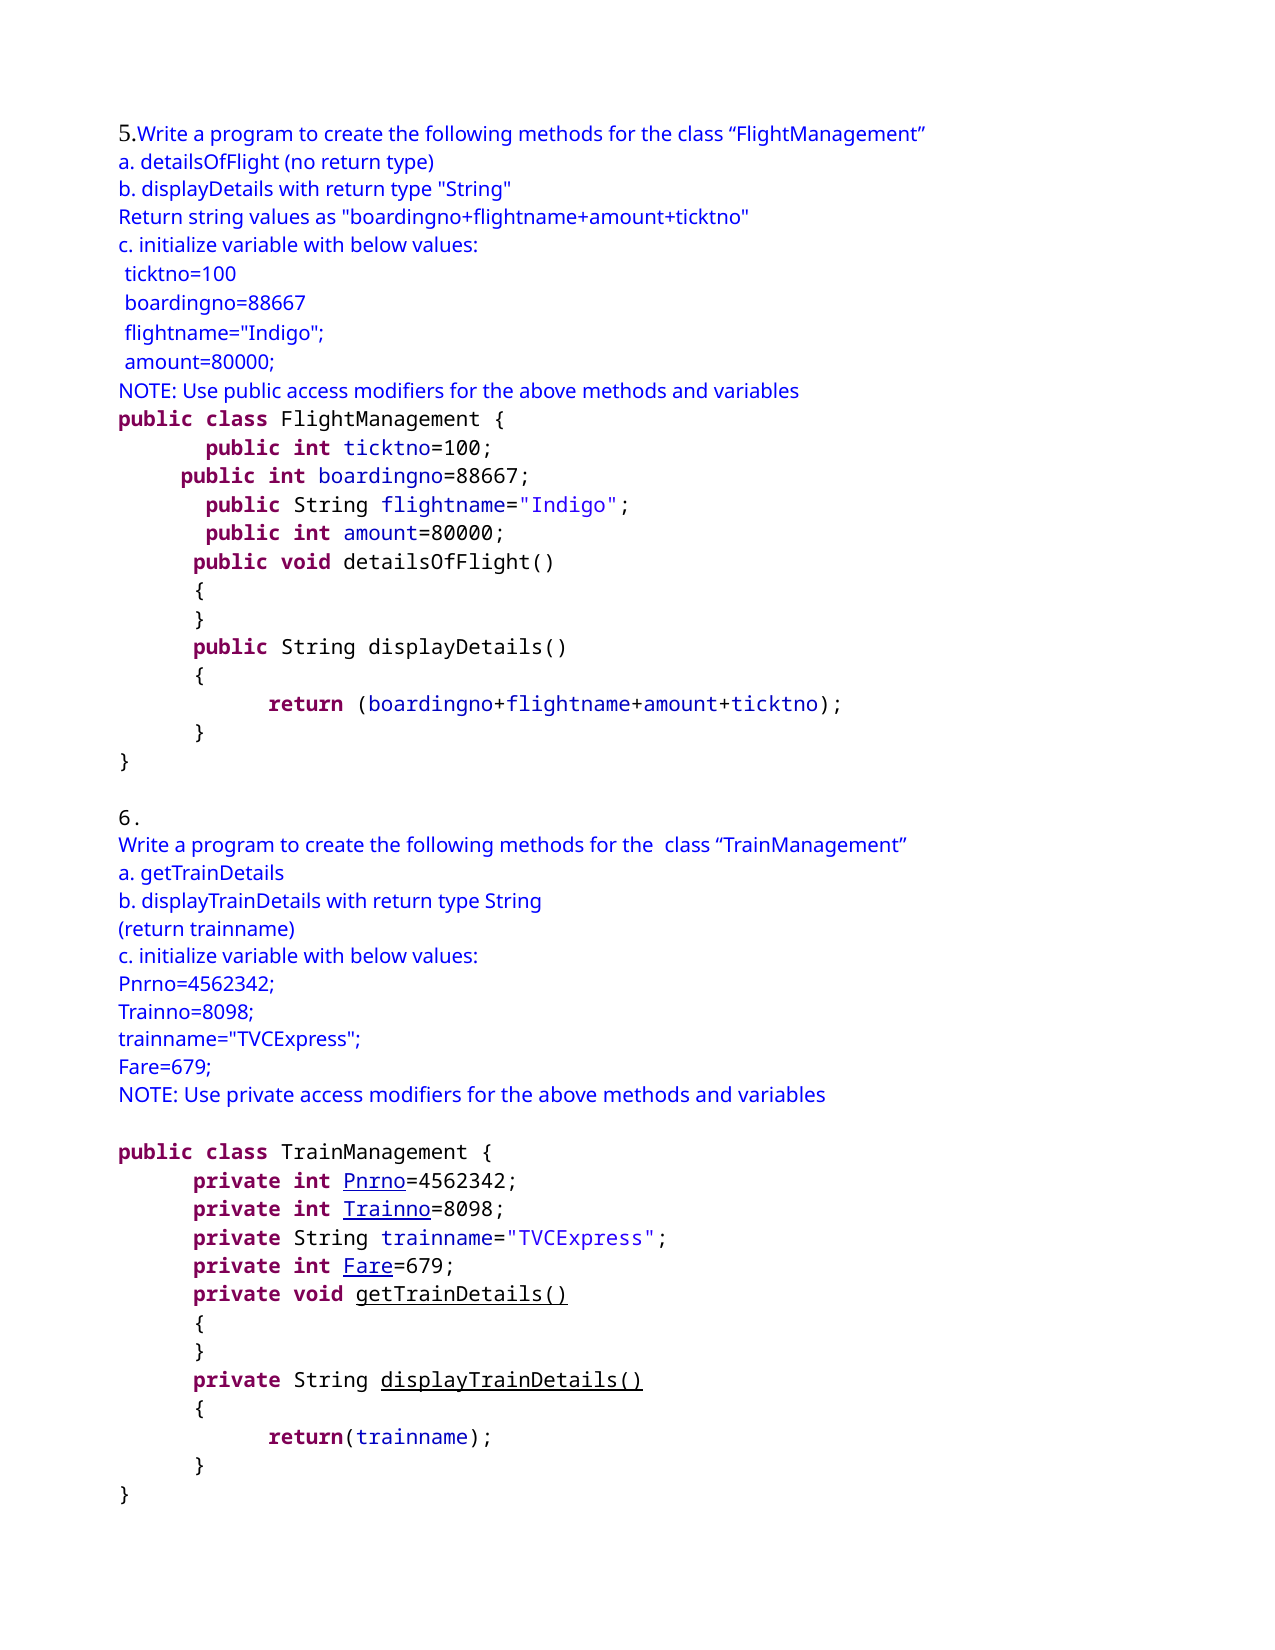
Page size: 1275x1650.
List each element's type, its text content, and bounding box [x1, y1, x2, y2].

text } [118, 1450, 1157, 1479]
text { [118, 1393, 1157, 1422]
text public int ticktno=100; [118, 433, 1157, 461]
text public class TrainManagement { [118, 1137, 1157, 1166]
text public class FlightManagement { [118, 404, 1157, 433]
text public int boardingno=88667; [118, 461, 1157, 490]
text private int Trainno=8098; [118, 1194, 1157, 1223]
text return (boardingno+flightname+amount+ticktno); [118, 689, 1157, 717]
text } [118, 746, 1157, 774]
text private String trainname="TVCExpress"; [118, 1223, 1157, 1251]
text private int Pnrno=4562342; [118, 1166, 1157, 1194]
text { [118, 1308, 1157, 1336]
text private void getTrainDetails() [118, 1279, 1157, 1308]
text public int amount=80000; [118, 518, 1157, 547]
text } [118, 1336, 1157, 1365]
text } [118, 717, 1157, 746]
text public String flightname="Indigo"; [118, 490, 1157, 518]
text { [118, 575, 1157, 604]
text private int Fare=679; [118, 1251, 1157, 1279]
text } [118, 1479, 1157, 1507]
text { [118, 661, 1157, 689]
text private String displayTrainDetails() [118, 1365, 1157, 1393]
text 5.Write a program to create the following methods for the class “FlightManagement” a. detailsOfFlight (no return type) b. displayDetails with return type "String" Return string values as "boardingno+flightname+amount+ticktno" c. initialize variable with below values: ticktno=100 boardingno=88667 flightname="Indigo"; amount=80000; NOTE: Use public access modifiers for the above methods and variables [118, 118, 1157, 404]
text } [118, 604, 1157, 632]
text 6. [118, 803, 1157, 831]
text Write a program to create the following methods for the class “TrainManagement” a. getTrainDetails b. displayTrainDetails with return type String (return trainname) c. initialize variable with below values: Pnrno=4562342; Trainno=8098; trainname="TVCExpress"; Fare=679; NOTE: Use private access modifiers for the above methods and variables [118, 831, 1157, 1109]
text public String displayDetails() [118, 632, 1157, 661]
text public void detailsOfFlight() [118, 547, 1157, 575]
text return(trainname); [118, 1422, 1157, 1450]
